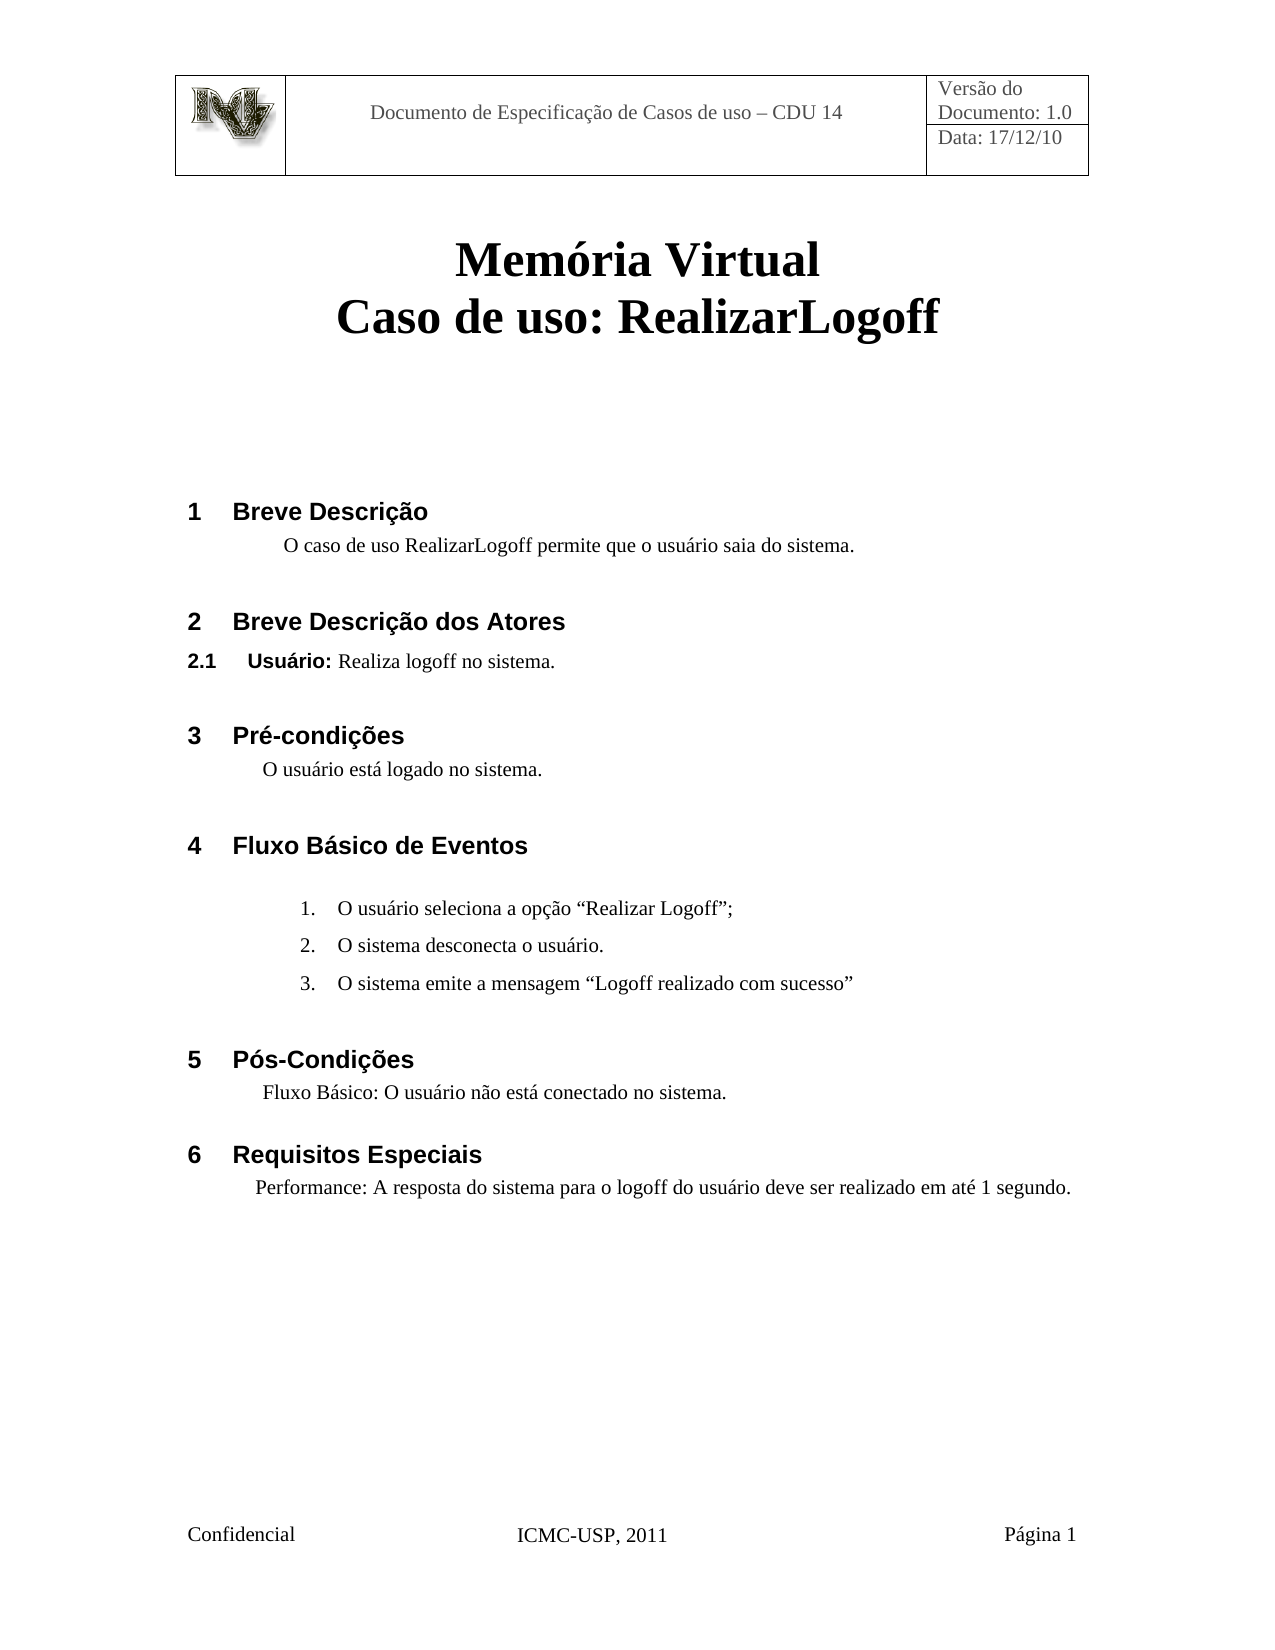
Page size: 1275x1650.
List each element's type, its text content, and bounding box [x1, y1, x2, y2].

text O caso de uso RealizarLogoff permite que o usuário saia do sistema. [262, 532, 1087, 557]
subtitle Pós-Condições [187, 1045, 1087, 1073]
list O sistema emite a mensagem “Logoff realizado com sucesso” [300, 970, 1087, 995]
text Performance: A resposta do sistema para o logoff do usuário deve ser realizado em até 1 segundo. [187, 1175, 1087, 1199]
subtitle Usuário: Realiza logoff no sistema. [187, 648, 1087, 673]
text Fluxo Básico: O usuário não está conectado no sistema. [187, 1080, 1087, 1104]
subtitle Breve Descrição dos Atores [187, 607, 1087, 636]
text O usuário está logado no sistema. [262, 756, 1087, 781]
list O sistema desconecta o usuário. [300, 932, 1087, 957]
subtitle Pré-condições [187, 721, 1087, 750]
title Memória Virtual Caso de uso: RealizarLogoff [187, 230, 1087, 345]
subtitle Fluxo Básico de Eventos [187, 831, 1087, 860]
subtitle Requisitos Especiais [187, 1140, 1087, 1169]
picture [186, 76, 277, 151]
subtitle Breve Descrição [187, 497, 1087, 526]
list O usuário seleciona a opção “Realizar Logoff”; [300, 895, 1087, 920]
